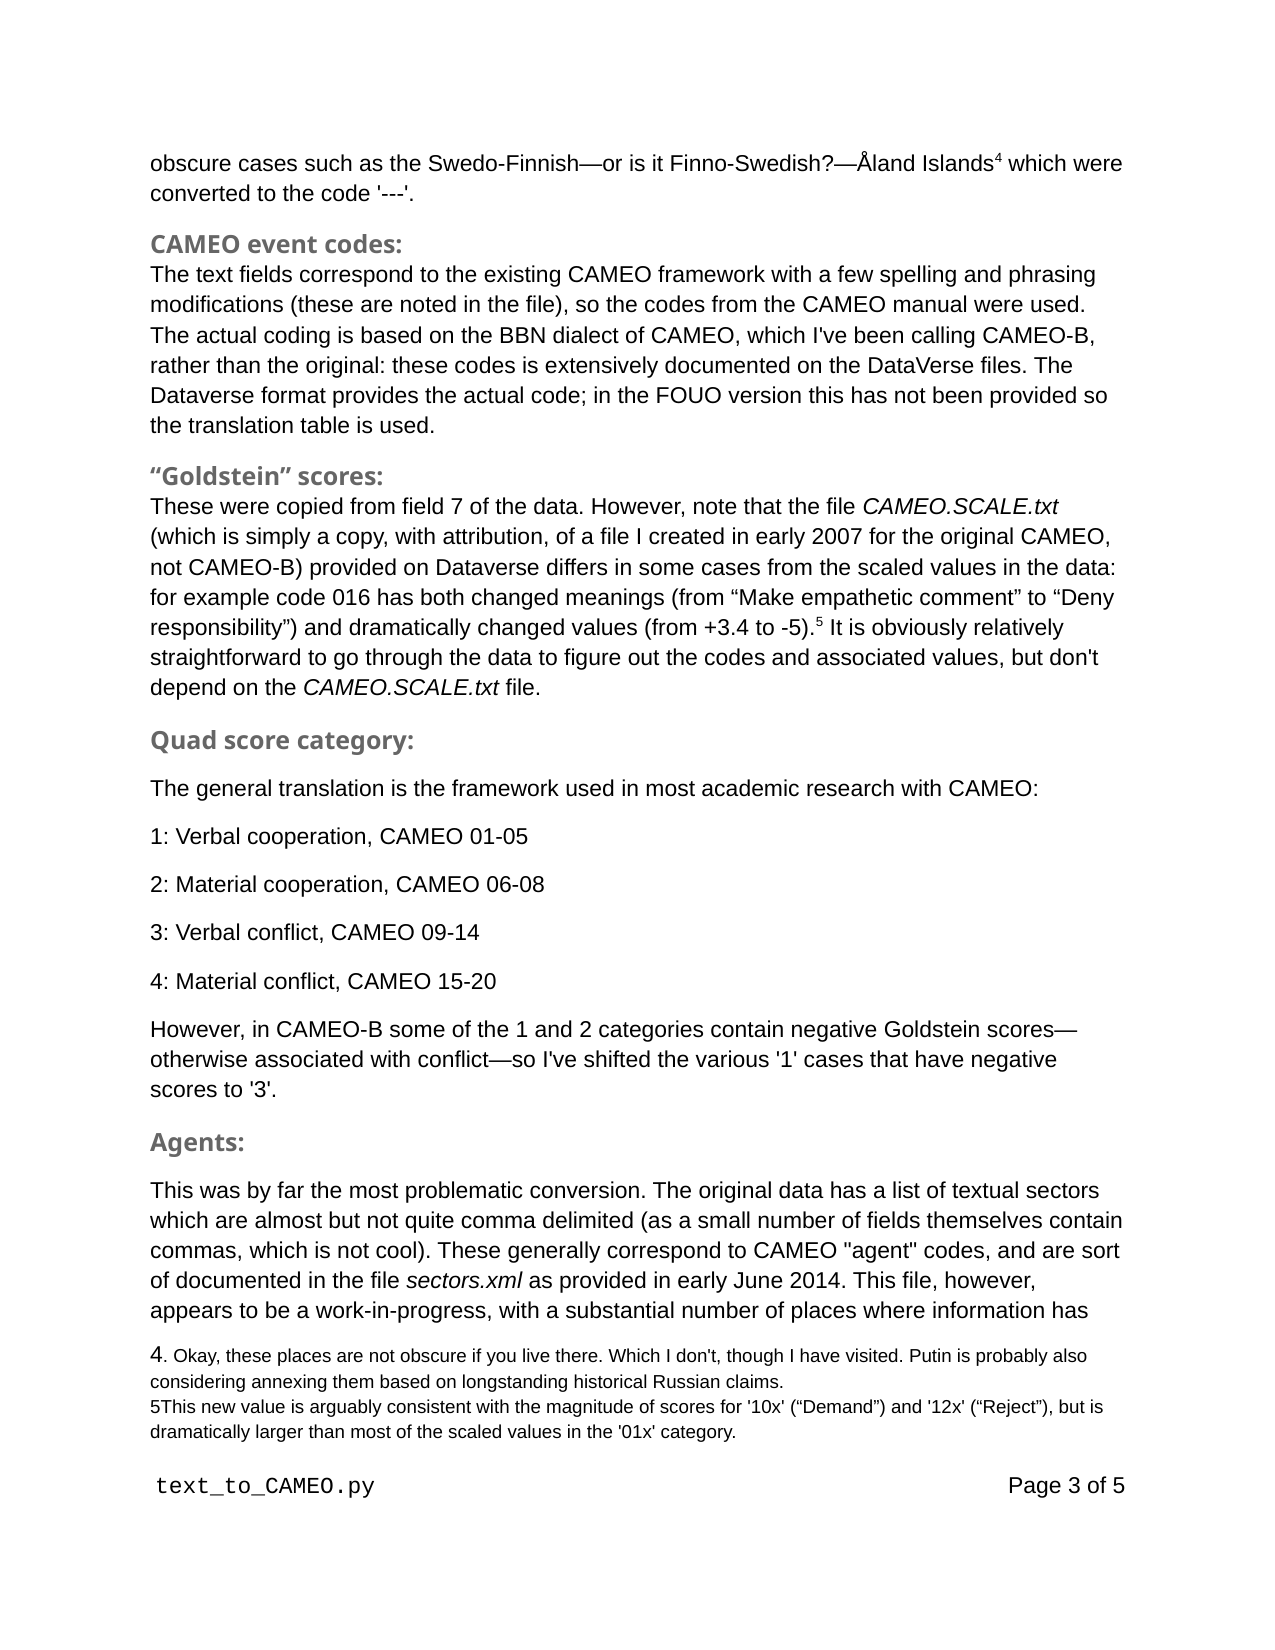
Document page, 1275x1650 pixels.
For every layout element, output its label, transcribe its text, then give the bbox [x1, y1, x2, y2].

subtitle “Goldstein” scores: [150, 459, 1125, 493]
text 1: Verbal cooperation, CAMEO 01-05 [150, 823, 1125, 849]
text 3: Verbal conflict, CAMEO 09-14 [150, 919, 1125, 946]
subtitle Quad score category: [150, 723, 1125, 757]
text These were copied from field 7 of the data. However, note that the file CAMEO.SCALE.txt (which is simply a copy, with attribution, of a file I created in early 2007 for the original CAMEO, not CAMEO-B) provided on Dataverse differs in some cases from the scaled values in the data: for example code 016 has both changed meanings (from “Make empathetic comment” to “Deny responsibility”) and dramatically changed values (from +3.4 to -5). It is obviously relatively straightforward to go through the data to figure out the codes and associated values, but don't depend on the CAMEO.SCALE.txt file. [150, 493, 1125, 701]
text . Okay, these places are not obscure if you live there. Which I don't, though I have visited. Putin is probably also considering annexing them based on longstanding historical Russian claims. [150, 1341, 1125, 1393]
text The text fields correspond to the existing CAMEO framework with a few spelling and phrasing modifications (these are noted in the file), so the codes from the CAMEO manual were used. The actual coding is based on the BBN dialect of CAMEO, which I've been calling CAMEO-B, rather than the original: these codes is extensively documented on the DataVerse files. The Dataverse format provides the actual code; in the FOUO version this has not been provided so the translation table is used. [150, 261, 1125, 438]
text This new value is arguably consistent with the magnitude of scores for '10x' (“Demand”) and '12x' (“Reject”), but is dramatically larger than most of the scaled values in the '01x' category. [150, 1396, 1125, 1442]
text This was by far the most problematic conversion. The original data has a list of textual sectors which are almost but not quite comma delimited (as a small number of fields themselves contain commas, which is not cool). These generally correspond to CAMEO "agent" codes, and are sort of documented in the file sectors.xml as provided in early June 2014. This file, however, appears to be a work-in-progress, with a substantial number of places where information has [150, 1177, 1125, 1324]
text 2: Material cooperation, CAMEO 06-08 [150, 871, 1125, 897]
text The general translation is the framework used in most academic research with CAMEO: [150, 775, 1125, 801]
subtitle Agents: [150, 1124, 1125, 1158]
text obscure cases such as the Swedo-Finnish—or is it Finno-Swedish?—Åland Islands which were converted to the code '---'. [150, 150, 1125, 207]
text However, in CAMEO-B some of the 1 and 2 categories contain negative Goldstein scores—otherwise associated with conflict—so I've shifted the various '1' cases that have negative scores to '3'. [150, 1016, 1125, 1103]
text 4: Material conflict, CAMEO 15-20 [150, 968, 1125, 994]
subtitle CAMEO event codes: [150, 227, 1125, 261]
